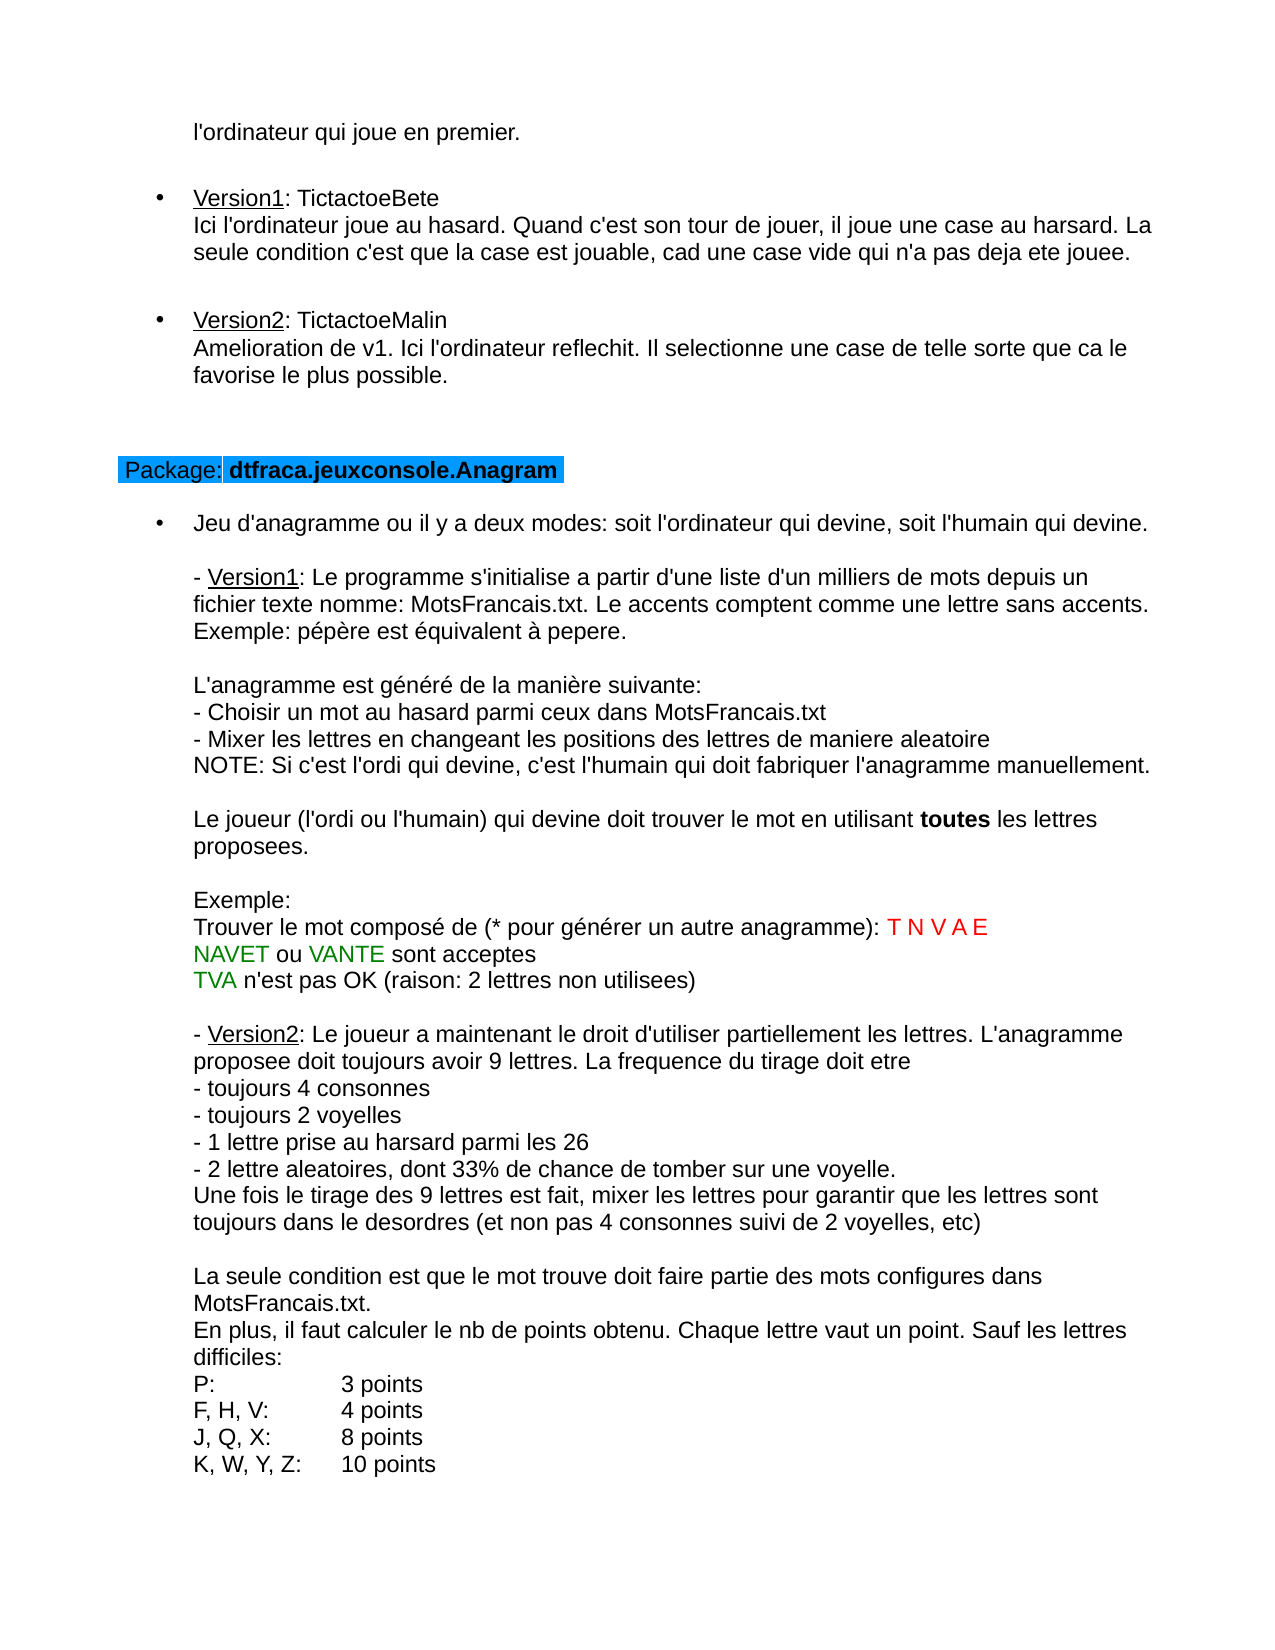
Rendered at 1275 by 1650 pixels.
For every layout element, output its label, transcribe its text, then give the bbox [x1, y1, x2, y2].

list Version2: TictactoeMalin Amelioration de v1. Ici l'ordinateur reflechit. Il selectionne une case de telle sorte que ca le favorise le plus possible. [156, 307, 1157, 443]
list Version1: TictactoeBete Ici l'ordinateur joue au hasard. Quand c'est son tour de jouer, il joue une case au harsard. La seule condition c'est que la case est jouable, cad une case vide qui n'a pas deja ete jouee. [156, 184, 1157, 294]
list l'ordinateur qui joue en premier. [156, 118, 1157, 172]
text Package: dtfraca.jeuxconsole.Anagram [118, 456, 1157, 483]
list Jeu d'anagramme ou il y a deux modes: soit l'ordinateur qui devine, soit l'humain qui devine. - Version1: Le programme s'initialise a partir d'une liste d'un milliers de mots depuis un fichier texte nomme: MotsFrancais.txt. Le accents comptent comme une lettre sans accents. Exemple: pépère est équivalent à pepere. L'anagramme est généré de la manière suivante: - Choisir un mot au hasard parmi ceux dans MotsFrancais.txt - Mixer les lettres en changeant les positions des lettres de maniere aleatoire NOTE: Si c'est l'ordi qui devine, c'est l'humain qui doit fabriquer l'anagramme manuellement. Le joueur (l'ordi ou l'humain) qui devine doit trouver le mot en utilisant toutes les lettres proposees. Exemple: Trouver le mot composé de (* pour générer un autre anagramme): T N V A E NAVET ou VANTE sont acceptes TVA n'est pas OK (raison: 2 lettres non utilisees) - Version2: Le joueur a maintenant le droit d'utiliser partiellement les lettres. L'anagramme proposee doit toujours avoir 9 lettres. La frequence du tirage doit etre - toujours 4 consonnes - toujours 2 voyelles - 1 lettre prise au harsard parmi les 26 - 2 lettre aleatoires, dont 33% de chance de tomber sur une voyelle. Une fois le tirage des 9 lettres est fait, mixer les lettres pour garantir que les lettres sont toujours dans le desordres (et non pas 4 consonnes suivi de 2 voyelles, etc) La seule condition est que le mot trouve doit faire partie des mots configures dans MotsFrancais.txt. En plus, il faut calculer le nb de points obtenu. Chaque lettre vaut un point. Sauf les lettres difficiles: P: 3 points F, H, V: 4 points J, Q, X: 8 points K, W, Y, Z: 10 points [156, 510, 1157, 1477]
